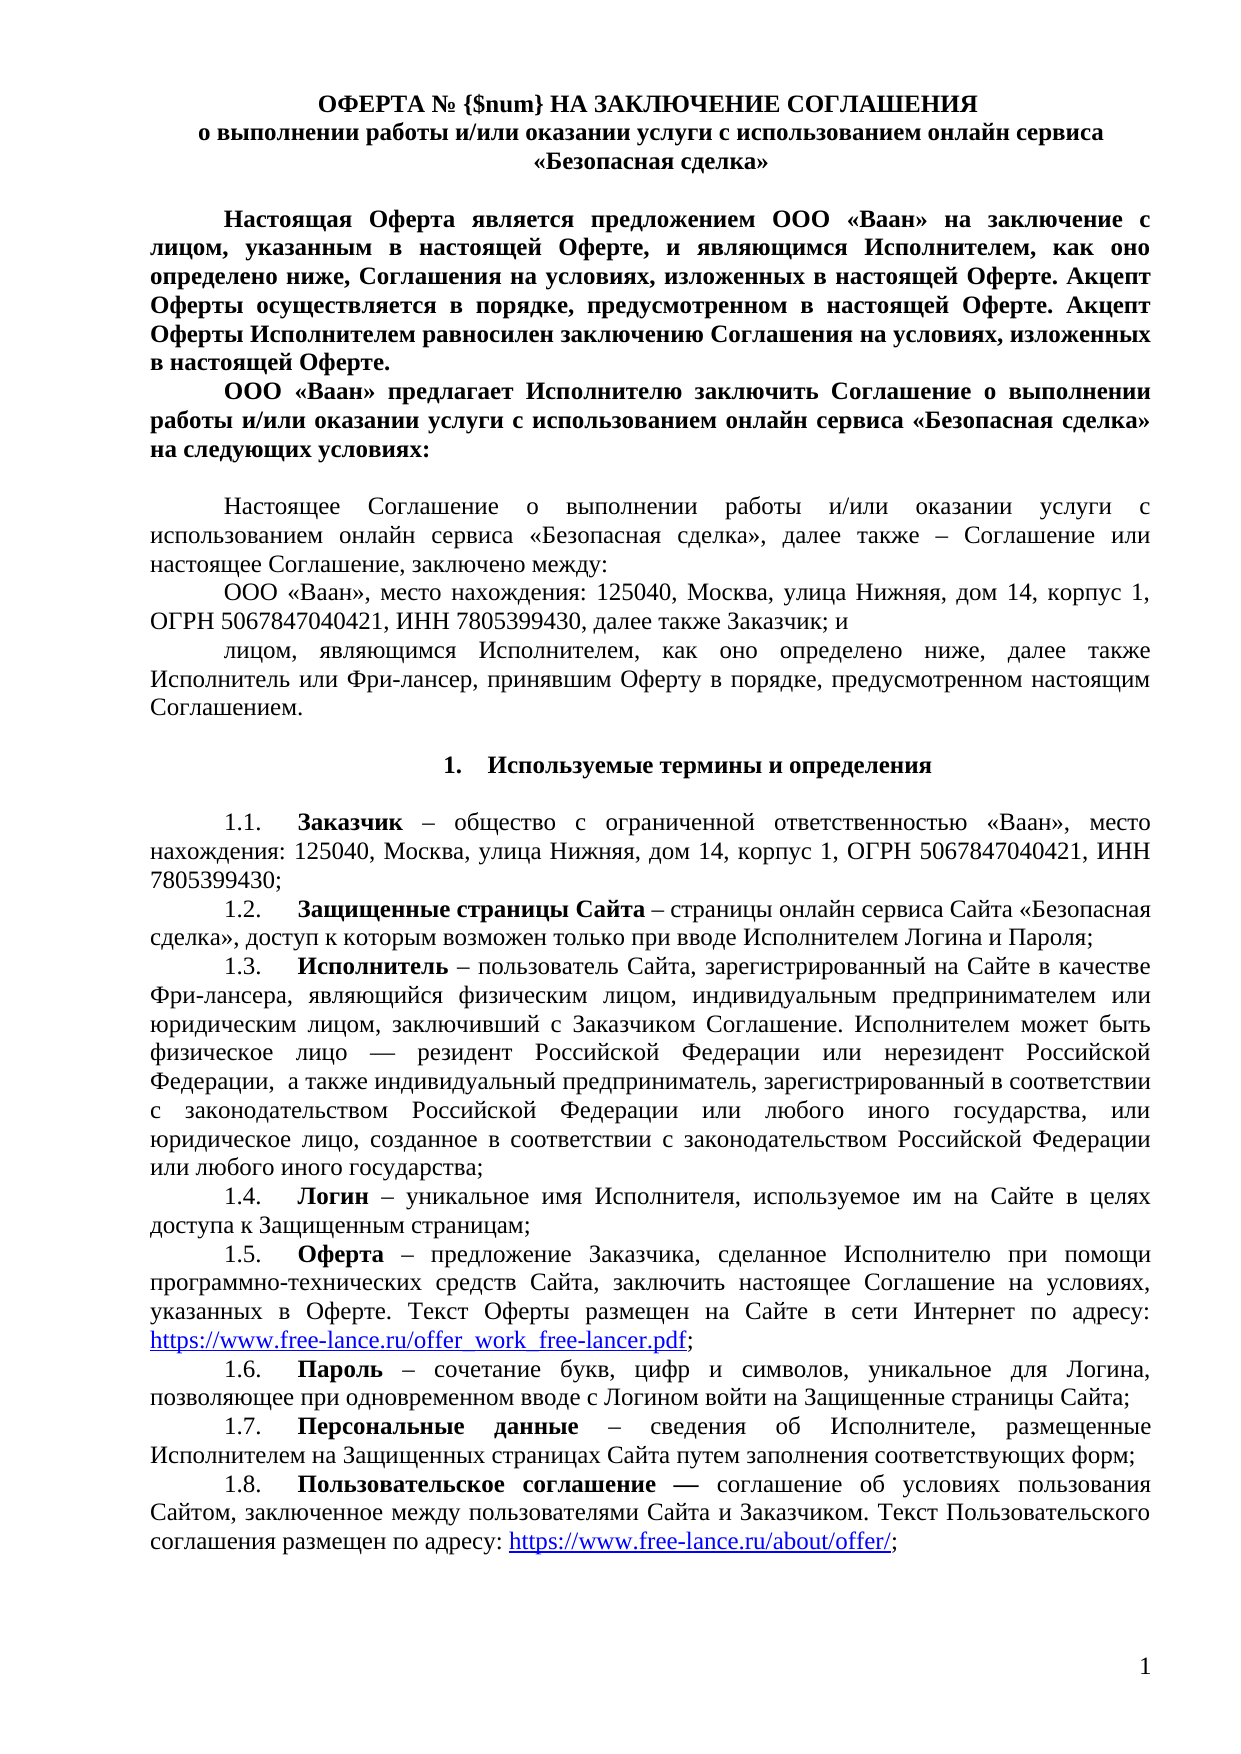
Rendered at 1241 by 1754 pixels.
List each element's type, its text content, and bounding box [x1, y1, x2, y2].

text ОФЕРТА № {$num} НА ЗАКЛЮЧЕНИЕ СОГЛАШЕНИЯ [150, 89, 1152, 117]
text о выполнении работы и/или оказании услуги с использованием онлайн сервиса «Безопасная сделка» [150, 117, 1152, 175]
text ООО «Ваан» предлагает Исполнителю заключить Соглашение о выполнении работы и/или оказании услуги с использованием онлайн сервиса «Безопасная сделка» на следующих условиях: [150, 376, 1152, 462]
list Используемые термины и определения [150, 750, 1152, 779]
text Настоящая Оферта является предложением ООО «Ваан» на заключение с лицом, указанным в настоящей Оферте, и являющимся Исполнителем, как оно определено ниже, Соглашения на условиях, изложенных в настоящей Оферте. Акцепт Оферты осуществляется в порядке, предусмотренном в настоящей Оферте. Акцепт Оферты Исполнителем равносилен заключению Соглашения на условиях, изложенных в настоящей Оферте. [150, 204, 1152, 376]
list Логин – уникальное имя Исполнителя, используемое им на Сайте в целях доступа к Защищенным страницам; [150, 1181, 1152, 1239]
list Пароль – сочетание букв, цифр и символов, уникальное для Логина, позволяющее при одновременном вводе с Логином войти на Защищенные страницы Сайта; [150, 1354, 1152, 1411]
list Персональные данные – сведения об Исполнителе, размещенные Исполнителем на Защищенных страницах Сайта путем заполнения соответствующих форм; [150, 1411, 1152, 1469]
list Заказчик – общество с ограниченной ответственностью «Ваан», место нахождения: 125040, Москва, улица Нижняя, дом 14, корпус 1, ОГРН 5067847040421, ИНН 7805399430; [150, 807, 1152, 894]
text Настоящее Соглашение о выполнении работы и/или оказании услуги с использованием онлайн сервиса «Безопасная сделка», далее также – Соглашение или настоящее Соглашение, заключено между: [150, 491, 1152, 577]
list Оферта – предложение Заказчика, сделанное Исполнителю при помощи программно-технических средств Сайта, заключить настоящее Соглашение на условиях, указанных в Оферте. Текст Оферты размещен на Сайте в сети Интернет по адресу: https://www.free-lance.ru/offer_work_free-lancer.pdf; [150, 1239, 1152, 1354]
text ООО «Ваан», место нахождения: 125040, Москва, улица Нижняя, дом 14, корпус 1, ОГРН 5067847040421, ИНН 7805399430, далее также Заказчик; и [150, 577, 1152, 635]
list Пользовательское соглашение — соглашение об условиях пользования Сайтом, заключенное между пользователями Сайта и Заказчиком. Текст Пользовательского соглашения размещен по адресу: https://www.free-lance.ru/about/offer/; [150, 1469, 1152, 1555]
list Защищенные страницы Сайта – страницы онлайн сервиса Сайта «Безопасная сделка», доступ к которым возможен только при вводе Исполнителем Логина и Пароля; [150, 894, 1152, 951]
list Исполнитель – пользователь Сайта, зарегистрированный на Сайте в качестве Фри-лансера, являющийся физическим лицом, индивидуальным предпринимателем или юридическим лицом, заключивший с Заказчиком Соглашение. Исполнителем может быть физическое лицо — резидент Российской Федерации или нерезидент Российской Федерации, а также индивидуальный предприниматель, зарегистрированный в соответствии с законодательством Российской Федерации или любого иного государства, или юридическое лицо, созданное в соответствии с законодательством Российской Федерации или любого иного государства; [150, 951, 1152, 1181]
text лицом, являющимся Исполнителем, как оно определено ниже, далее также Исполнитель или Фри-лансер, принявшим Оферту в порядке, предусмотренном настоящим Соглашением. [150, 635, 1152, 721]
